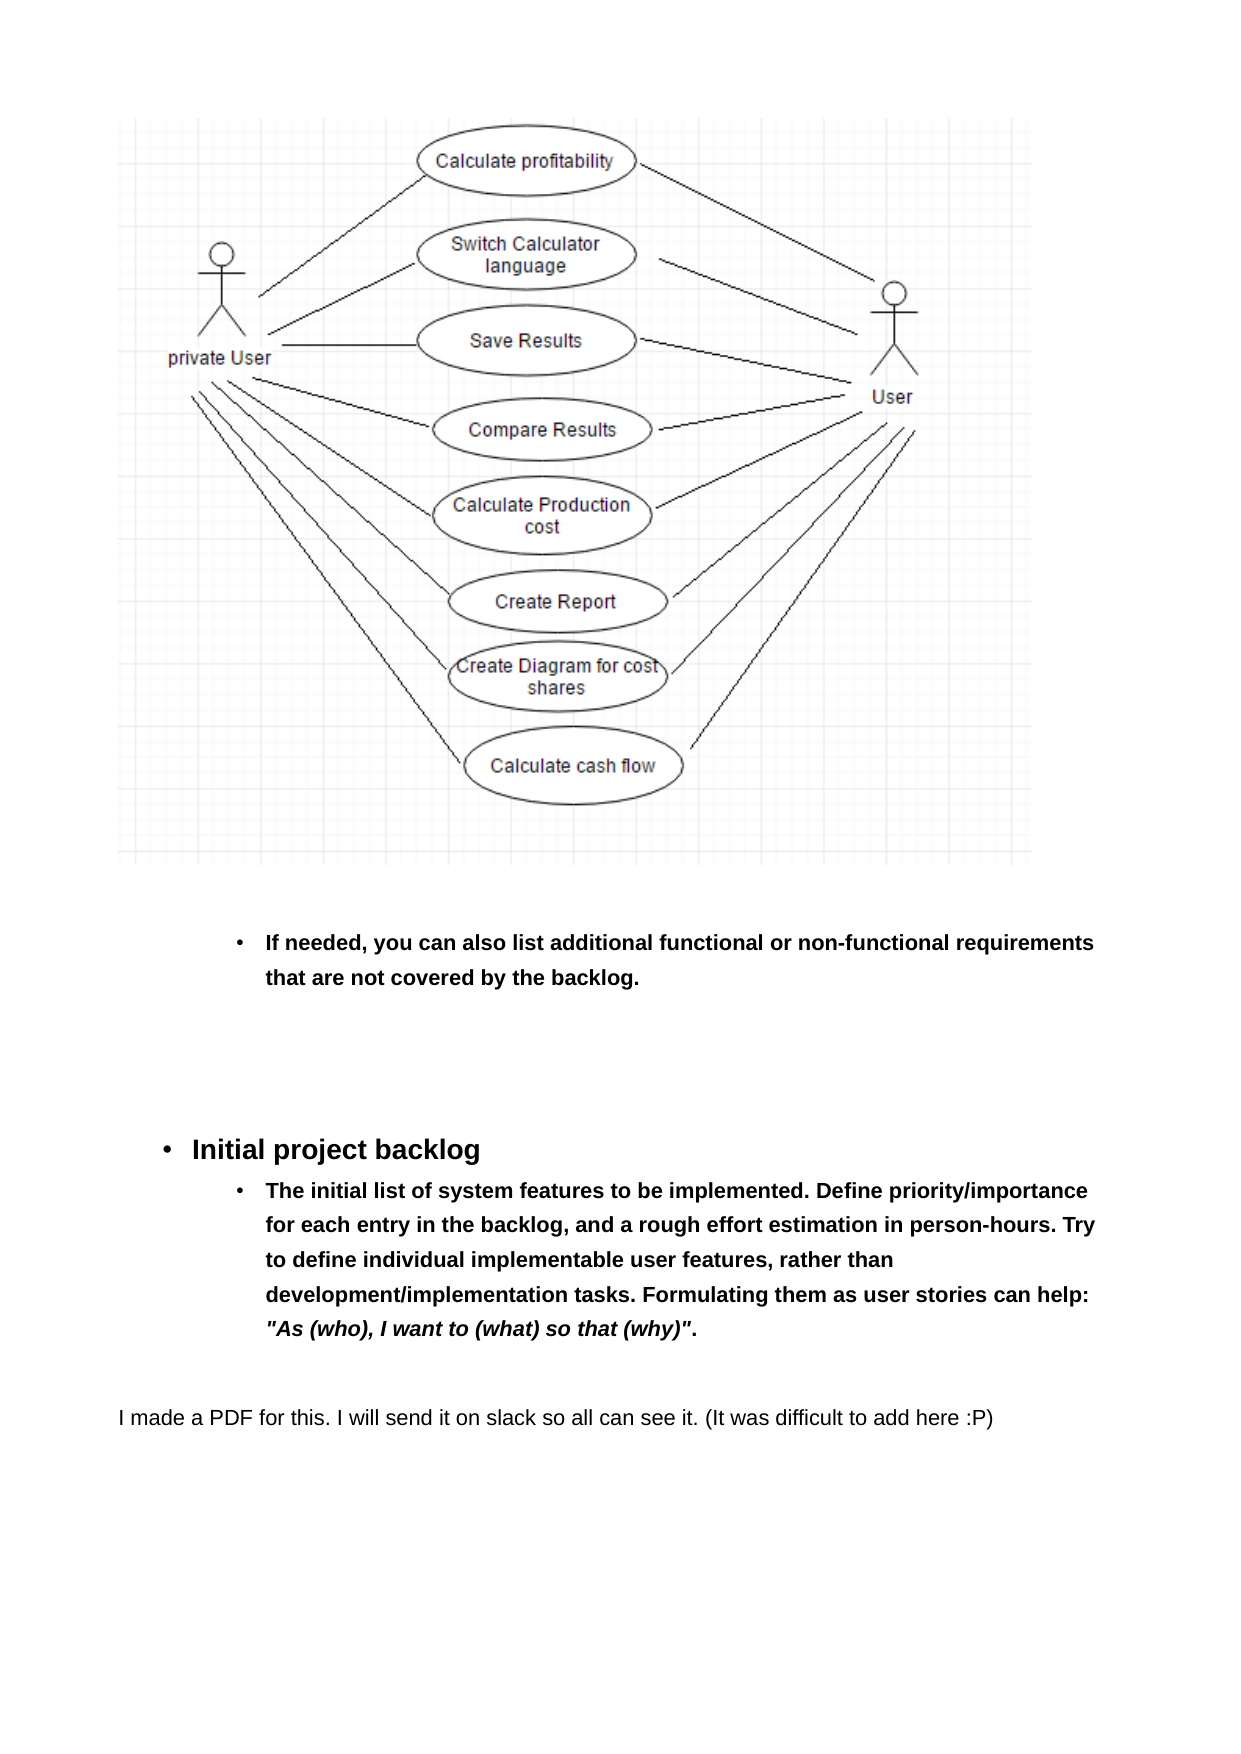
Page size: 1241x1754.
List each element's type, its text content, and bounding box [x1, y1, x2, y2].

list Initial project backlog [162, 1133, 1122, 1165]
text I made a PDF for this. I will send it on slack so all can see it. (It was difficult to add here :P) [118, 1405, 1122, 1430]
picture [118, 118, 1033, 865]
list If needed, you can also list additional functional or non-functional requirements that are not covered by the backlog. [236, 930, 1122, 990]
list The initial list of system features to be implemented. Define priority/importance for each entry in the backlog, and a rough effort estimation in person-hours. Try to define individual implementable user features, rather than development/implementation tasks. Formulating them as user stories can help: "As (who), I want to (what) so that (why)". [236, 1178, 1122, 1342]
